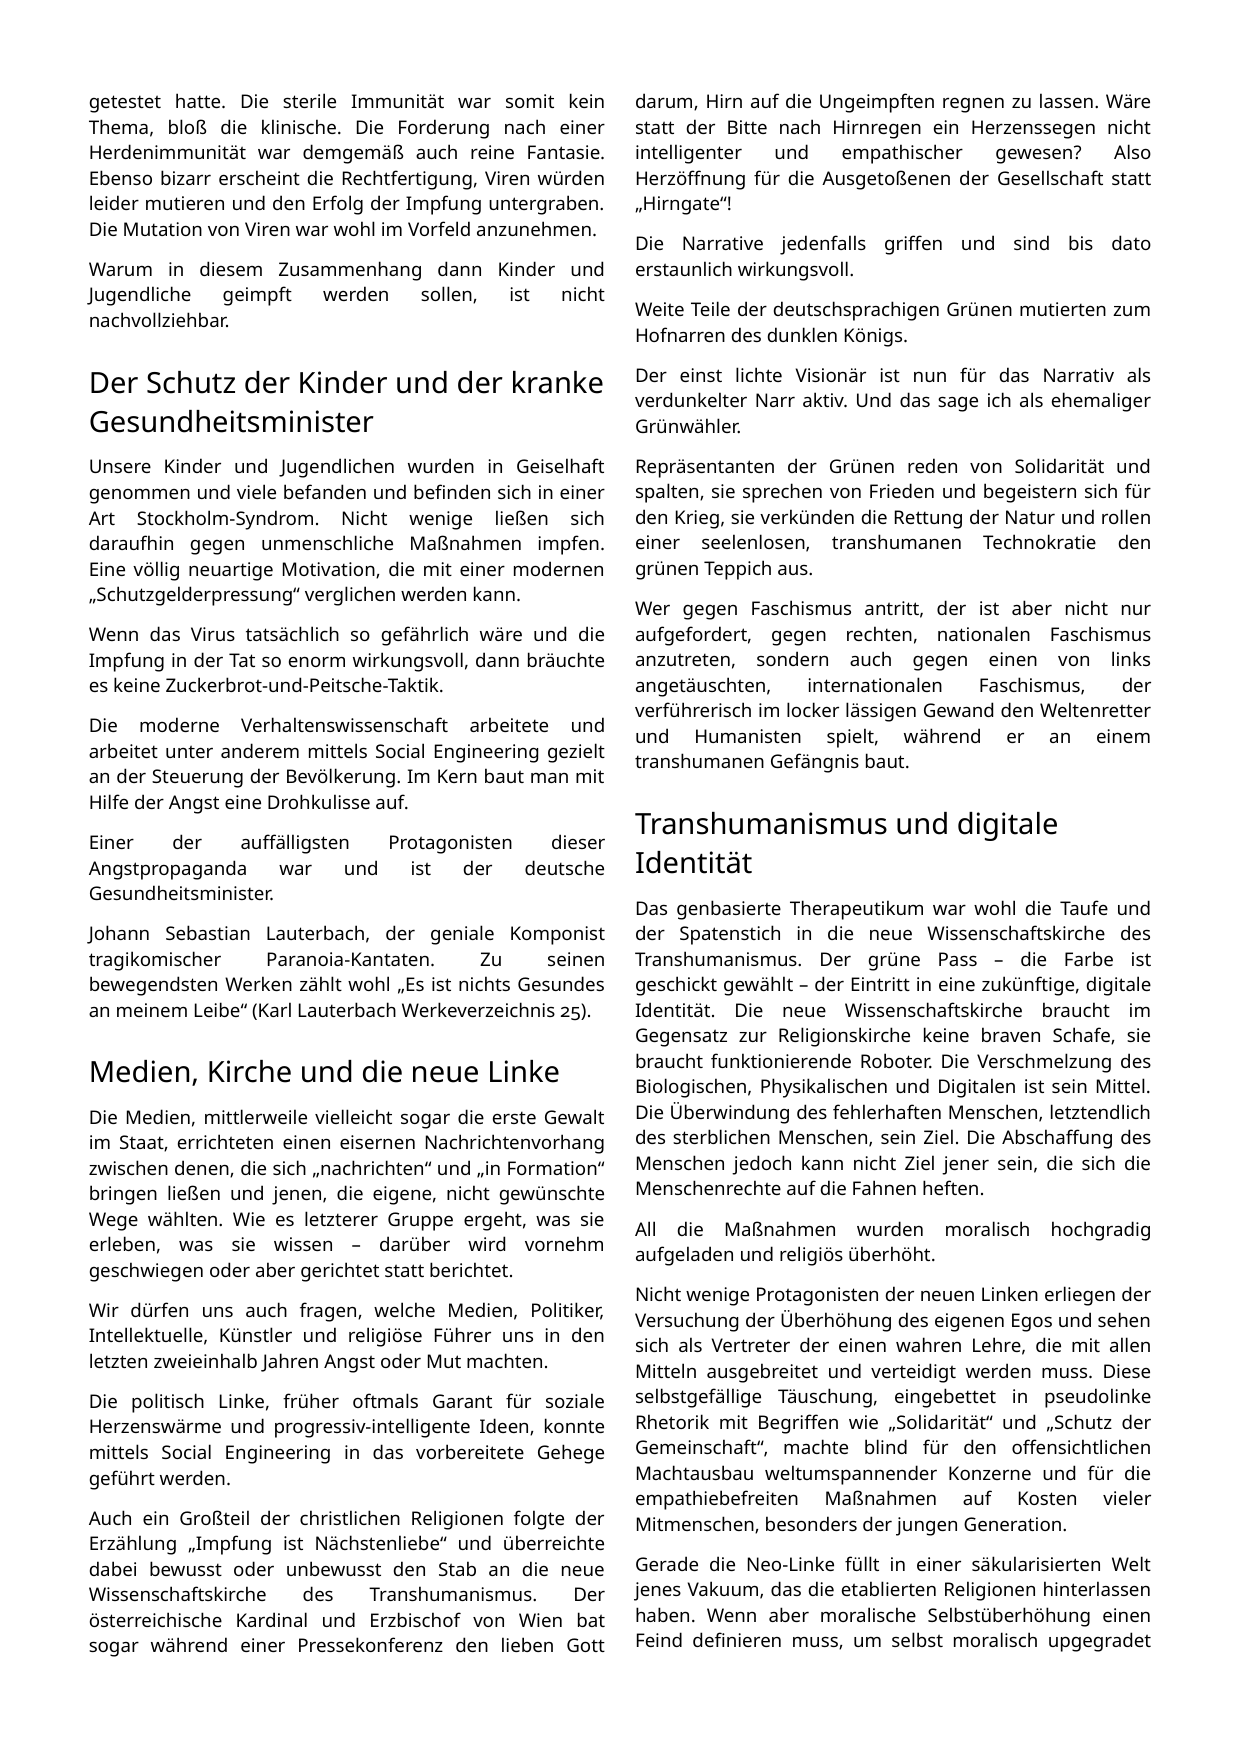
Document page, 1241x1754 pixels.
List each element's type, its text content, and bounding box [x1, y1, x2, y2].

text Das genbasierte Therapeutikum war wohl die Taufe und der Spatenstich in die neue Wissenschaftskirche des Transhumanismus. Der grüne Pass – die Farbe ist geschickt gewählt – der Eintritt in eine zukünftige, digitale Identität. Die neue Wissenschaftskirche braucht im Gegensatz zur Religionskirche keine braven Schafe, sie braucht funktionierende Roboter. Die Verschmelzung des Biologischen, Physikalischen und Digitalen ist sein Mittel. Die Überwindung des fehlerhaften Menschen, letztendlich des sterblichen Menschen, sein Ziel. Die Abschaffung des Menschen jedoch kann nicht Ziel jener sein, die sich die Menschenrechte auf die Fahnen heften. [635, 895, 1152, 1201]
text Wenn das Virus tatsächlich so gefährlich wäre und die Impfung in der Tat so enorm wirkungsvoll, dann bräuchte es keine Zuckerbrot-und-Peitsche-Taktik. [88, 622, 605, 698]
text Die Narrative jedenfalls griffen und sind bis dato erstaunlich wirkungsvoll. [635, 231, 1152, 282]
text Warum in diesem Zusammenhang dann Kinder und Jugendliche geimpft werden sollen, ist nicht nachvollziehbar. [88, 256, 605, 333]
text Weite Teile der deutschsprachigen Grünen mutierten zum Hofnarren des dunklen Königs. [635, 296, 1152, 347]
text Unsere Kinder und Jugendlichen wurden in Geiselhaft genommen und viele befanden und befinden sich in einer Art Stockholm-Syndrom. Nicht wenige ließen sich daraufhin gegen unmenschliche Maßnahmen impfen. Eine völlig neuartige Motivation, die mit einer modernen „Schutzgelderpressung“ verglichen werden kann. [88, 454, 605, 607]
text Johann Sebastian Lauterbach, der geniale Komponist tragikomischer Paranoia-Kantaten. Zu seinen bewegendsten Werken zählt wohl „Es ist nichts Gesundes an meinem Leibe“ (Karl Lauterbach Werkeverzeichnis 25). [88, 921, 605, 1023]
text Nicht wenige Protagonisten der neuen Linken erliegen der Versuchung der Überhöhung des eigenen Egos und sehen sich als Vertreter der einen wahren Lehre, die mit allen Mitteln ausgebreitet und verteidigt werden muss. Diese selbstgefällige Täuschung, eingebettet in pseudolinke Rhetorik mit Begriffen wie „Solidarität“ und „Schutz der Gemeinschaft“, machte blind für den offensichtlichen Machtausbau weltumspannender Konzerne und für die empathiebefreiten Maßnahmen auf Kosten vieler Mitmenschen, besonders der jungen Generation. [635, 1281, 1152, 1537]
text darum, Hirn auf die Ungeimpften regnen zu lassen. Wäre statt der Bitte nach Hirnregen ein Herzenssegen nicht intelligenter und empathischer gewesen? Also Herzöffnung für die Ausgetoßenen der Gesellschaft statt „Hirngate“! [635, 88, 1152, 216]
text Wir dürfen uns auch fragen, welche Medien, Politiker, Intellektuelle, Künstler und religiöse Führer uns in den letzten zweieinhalb Jahren Angst oder Mut machten. [88, 1297, 605, 1374]
text Die Medien, mittlerweile vielleicht sogar die erste Gewalt im Staat, errichteten einen eisernen Nachrichtenvorhang zwischen denen, die sich „nachrichten“ und „in Formation“ bringen ließen und jenen, die eigene, nicht gewünschte Wege wählten. Wie es letzterer Gruppe ergeht, was sie erleben, was sie wissen – darüber wird vornehm geschwiegen oder aber gerichtet statt berichtet. [88, 1104, 605, 1283]
text Die moderne Verhaltenswissenschaft arbeitete und arbeitet unter anderem mittels Social Engineering gezielt an der Steuerung der Bevölkerung. Im Kern baut man mit Hilfe der Angst eine Drohkulisse auf. [88, 713, 605, 815]
subtitle Medien, Kirche und die neue Linke [88, 1052, 605, 1091]
text Repräsentanten der Grünen reden von Solidarität und spalten, sie sprechen von Frieden und begeistern sich für den Krieg, sie verkünden die Rettung der Natur und rollen einer seelenlosen, transhumanen Technokratie den grünen Teppich aus. [635, 453, 1152, 581]
text getestet hatte. Die sterile Immunität war somit kein Thema, bloß die klinische. Die Forderung nach einer Herdenimmunität war demgemäß auch reine Fantasie. Ebenso bizarr erscheint die Rechtfertigung, Viren würden leider mutieren und den Erfolg der Impfung untergraben. Die Mutation von Viren war wohl im Vorfeld anzunehmen. [88, 88, 605, 242]
text All die Maßnahmen wurden moralisch hochgradig aufgeladen und religiös überhöht. [635, 1216, 1152, 1267]
subtitle Transhumanismus und digitale Identität [635, 803, 1152, 882]
subtitle Der Schutz der Kinder und der kranke Gesundheitsminister [88, 362, 605, 441]
text Der einst lichte Visionär ist nun für das Narrativ als verdunkelter Narr aktiv. Und das sage ich als ehemaliger Grünwähler. [635, 362, 1152, 438]
text Auch ein Großteil der christlichen Religionen folgte der Erzählung „Impfung ist Nächstenliebe“ und überreichte dabei bewusst oder unbewusst den Stab an die neue Wissenschaftskirche des Transhumanismus. Der österreichische Kardinal und Erzbischof von Wien bat sogar während einer Pressekonferenz den lieben Gott [88, 1505, 605, 1658]
text Wer gegen Faschismus antritt, der ist aber nicht nur aufgefordert, gegen rechten, nationalen Faschismus anzutreten, sondern auch gegen einen von links angetäuschten, internationalen Faschismus, der verführerisch im locker lässigen Gewand den Weltenretter und Humanisten spielt, während er an einem transhumanen Gefängnis baut. [635, 595, 1152, 774]
text Die politisch Linke, früher oftmals Garant für soziale Herzenswärme und progressiv-intelligente Ideen, konnte mittels Social Engineering in das vorbereitete Gehege geführt werden. [88, 1388, 605, 1490]
text Gerade die Neo-Linke füllt in einer säkularisierten Welt jenes Vakuum, das die etablierten Religionen hinterlassen haben. Wenn aber moralische Selbstüberhöhung einen Feind definieren muss, um selbst moralisch upgegradet [635, 1551, 1152, 1653]
text Einer der auffälligsten Protagonisten dieser Angstpropaganda war und ist der deutsche Gesundheitsminister. [88, 829, 605, 906]
